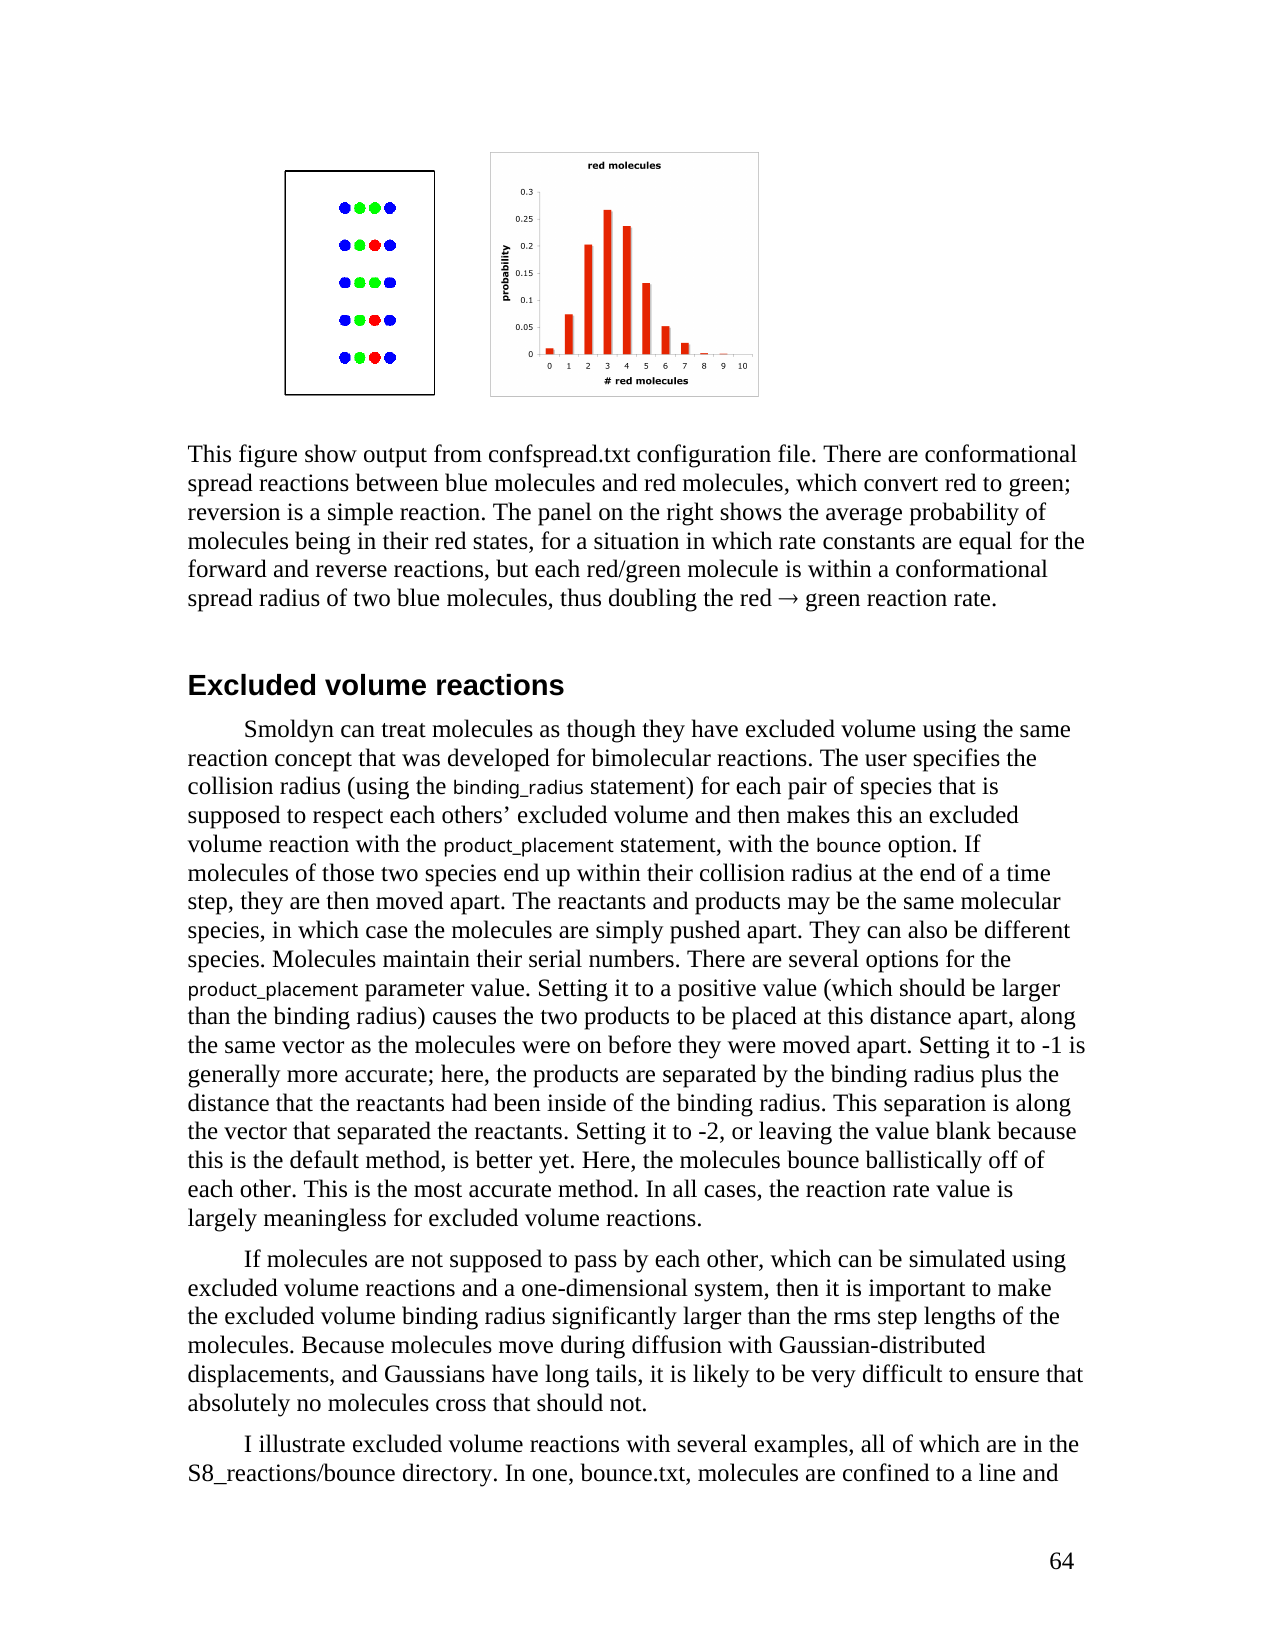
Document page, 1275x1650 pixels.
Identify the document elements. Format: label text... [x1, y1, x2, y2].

subtitle Excluded volume reactions [187, 668, 1087, 701]
text Smoldyn can treat molecules as though they have excluded volume using the same reaction concept that was developed for bimolecular reactions. The user specifies the collision radius (using the binding_radius statement) for each pair of species that is supposed to respect each others’ excluded volume and then makes this an excluded volume reaction with the product_placement statement, with the bounce option. If molecules of those two species end up within their collision radius at the end of a time step, they are then moved apart. The reactants and products may be the same molecular species, in which case the molecules are simply pushed apart. They can also be different species. Molecules maintain their serial numbers. There are several options for the product_placement parameter value. Setting it to a positive value (which should be larger than the binding radius) causes the two products to be placed at this distance apart, along the same vector as the molecules were on before they were moved apart. Setting it to -1 is generally more accurate; here, the products are separated by the binding radius plus the distance that the reactants had been inside of the binding radius. This separation is along the vector that separated the reactants. Setting it to -2, or leaving the value blank because this is the default method, is better yet. Here, the molecules bounce ballistically off of each other. This is the most accurate method. In all cases, the reaction rate value is largely meaningless for excluded volume reactions. [187, 714, 1087, 1231]
text I illustrate excluded volume reactions with several examples, all of which are in the S8_reactions/bounce directory. In one, bounce.txt, molecules are confined to a line and [187, 1429, 1087, 1486]
text This figure show output from confspread.txt configuration file. There are conformational spread reactions between blue molecules and red molecules, which convert red to green; reversion is a simple reaction. The panel on the right shows the average probability of molecules being in their red states, for a situation in which rate constants are equal for the forward and reverse reactions, but each red/green molecule is within a conformational spread radius of two blue molecules, thus doubling the red  green reaction rate. [187, 439, 1087, 612]
picture [243, 166, 476, 399]
text If molecules are not supposed to pass by each other, which can be simulated using excluded volume reactions and a one-dimensional system, then it is important to make the excluded volume binding radius significantly larger than the rms step lengths of the molecules. Because molecules move during diffusion with Gaussian-distributed displacements, and Gaussians have long tails, it is likely to be very difficult to ensure that absolutely no molecules cross that should not. [187, 1244, 1087, 1416]
